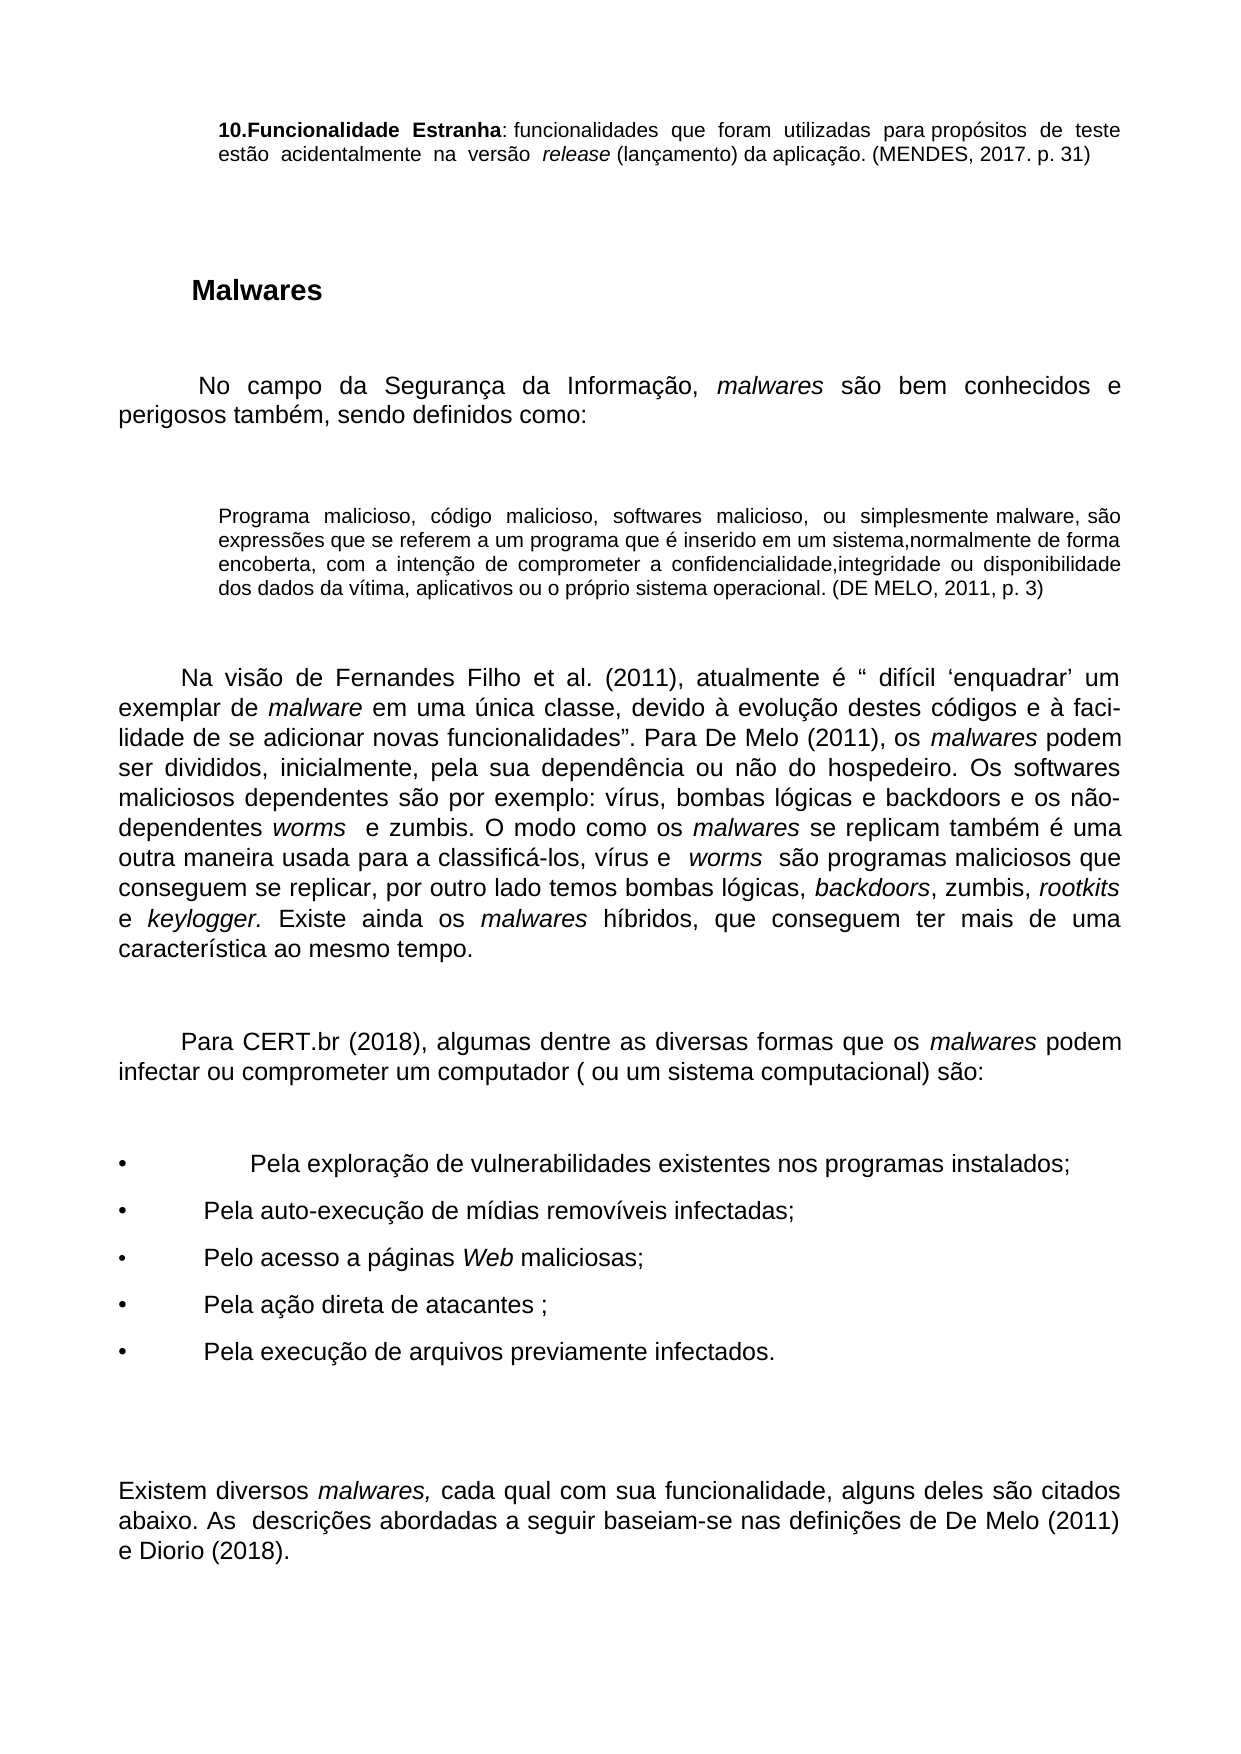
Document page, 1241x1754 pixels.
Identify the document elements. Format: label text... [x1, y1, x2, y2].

list Pela ação direta de atacantes ; [118, 1290, 1122, 1319]
text Malwares [118, 273, 1122, 307]
text Na visão de Fernandes Filho et al. (2011), atualmente é “ difícil ‘enquadrar’ um exemplar de malware em uma única classe, devido à evolução destes códigos e à faci-lidade de se adicionar novas funcionalidades”. Para De Melo (2011), os malwares podem ser divididos, inicialmente, pela sua dependência ou não do hospedeiro. Os softwares maliciosos dependentes são por exemplo: vírus, bombas lógicas e backdoors e os não-dependentes worms e zumbis. O modo como os malwares se replicam também é uma outra maneira usada para a classificá-los, vírus e worms são programas maliciosos que conseguem se replicar, por outro lado temos bombas lógicas, backdoors, zumbis, rootkits e keylogger. Existe ainda os malwares híbridos, que conseguem ter mais de uma característica ao mesmo tempo. [118, 663, 1122, 962]
text Para CERT.br (2018), algumas dentre as diversas formas que os malwares podem infectar ou comprometer um computador ( ou um sistema computacional) são: [118, 1026, 1122, 1085]
list Pela exploração de vulnerabilidades existentes nos programas instalados; [118, 1149, 1122, 1178]
list Pelo acesso a páginas Web maliciosas; [118, 1243, 1122, 1272]
list Pela auto-execução de mídias removíveis infectadas; [118, 1196, 1122, 1225]
text No campo da Segurança da Informação, malwares são bem conhecidos e perigosos também, sendo definidos como: [118, 371, 1122, 429]
text Programa malicioso, código malicioso, softwares malicioso, ou simplesmente malware, são expressões que se referem a um programa que é inserido em um sistema,normalmente de forma encoberta, com a intenção de comprometer a confidencialidade,integridade ou disponibilidade dos dados da vítima, aplicativos ou o próprio sistema operacional. (DE MELO, 2011, p. 3) [218, 504, 1122, 600]
list Pela execução de arquivos previamente infectados. [118, 1337, 1122, 1366]
text 10.Funcionalidade Estranha: funcionalidades que foram utilizadas para propósitos de teste estão acidentalmente na versão release (lançamento) da aplicação. (MENDES, 2017. p. 31) [218, 118, 1122, 166]
text Existem diversos malwares, cada qual com sua funcionalidade, alguns deles são citados abaixo. As descrições abordadas a seguir baseiam-se nas definições de De Melo (2011) e Diorio (2018). [118, 1476, 1122, 1565]
